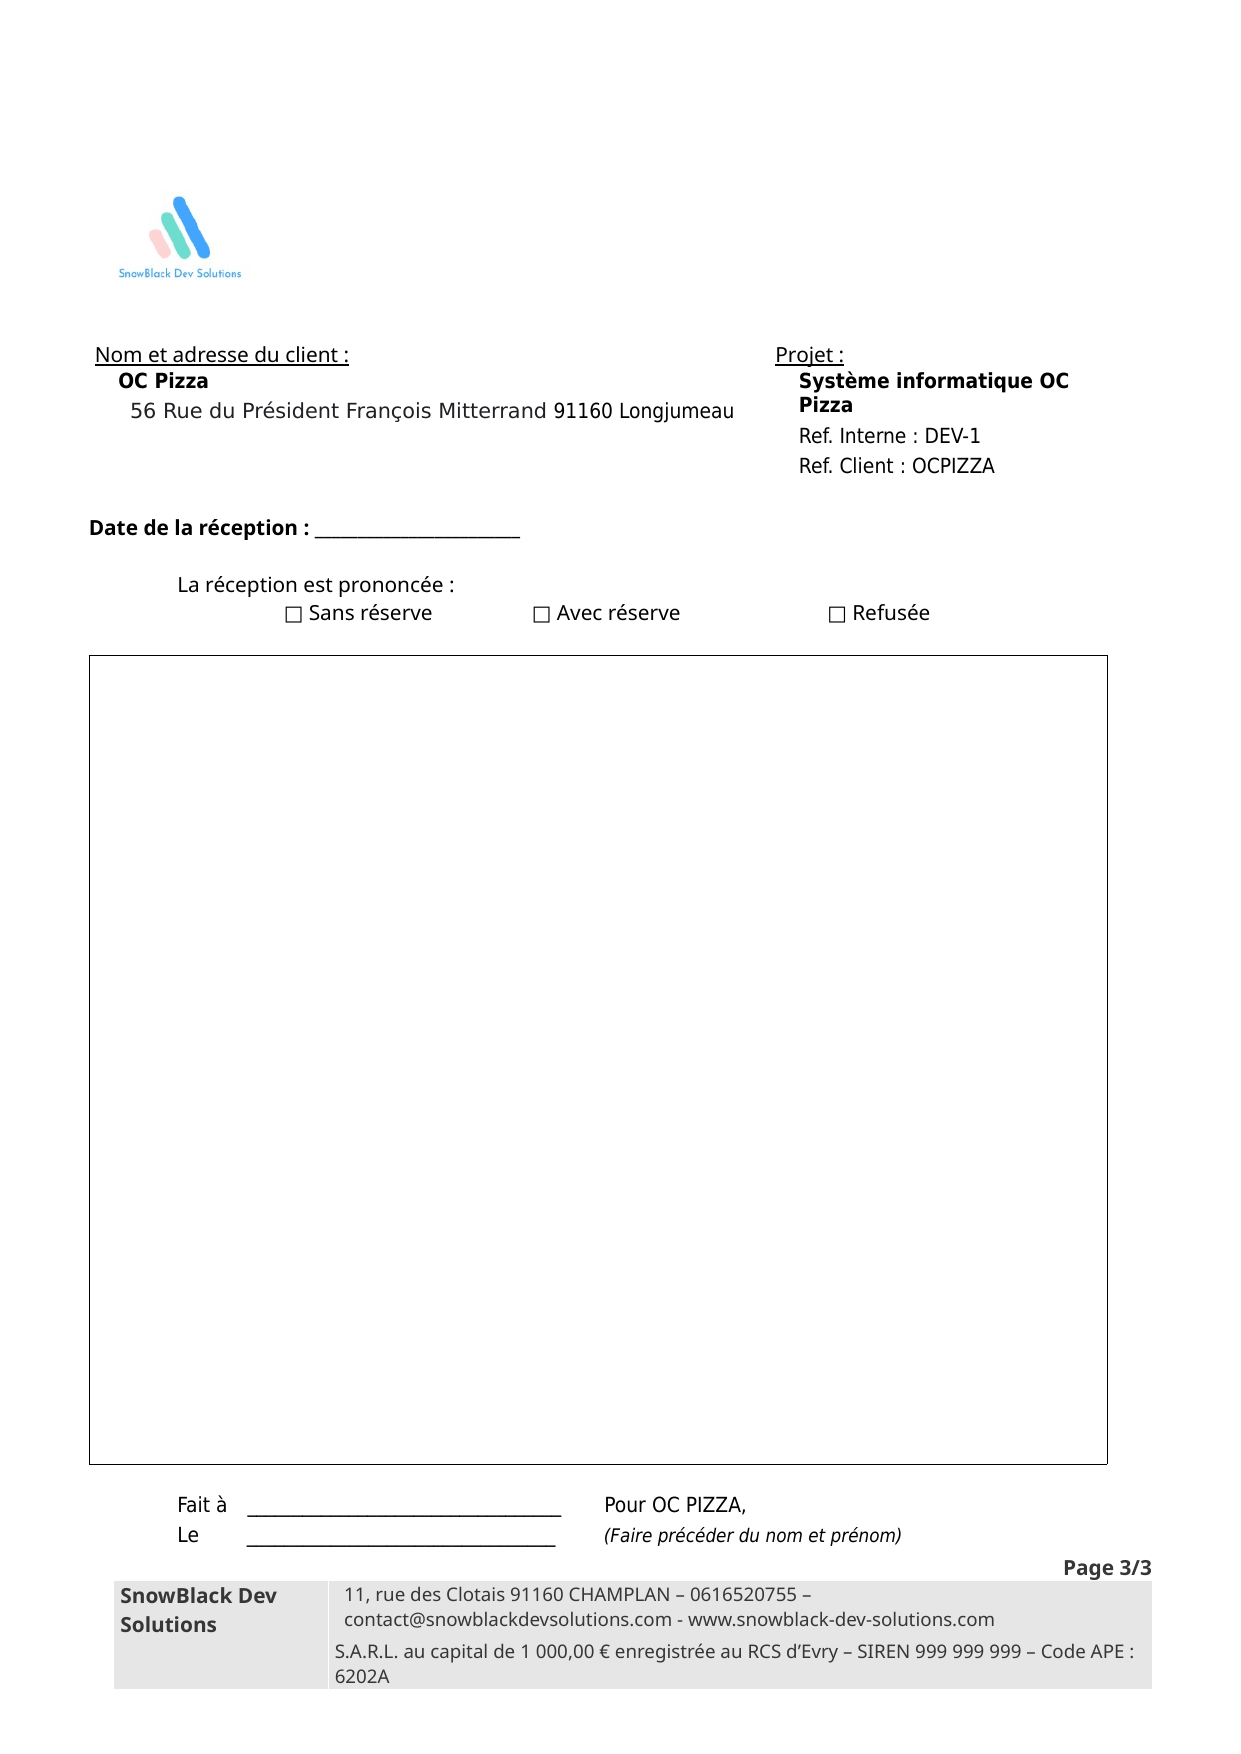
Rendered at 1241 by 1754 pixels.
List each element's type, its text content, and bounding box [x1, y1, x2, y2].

text □ Sans réserve □ Avec réserve □ Refusée [283, 598, 1152, 627]
text Date de la réception : ________________________ [88, 513, 1152, 542]
text La réception est prononcée : [177, 570, 1152, 598]
text Le _________________________________ (Faire précéder du nom et prénom) [177, 1523, 1152, 1547]
text Fait à Pour OC PIZZA, [177, 1493, 1152, 1517]
picture [88, 145, 271, 328]
